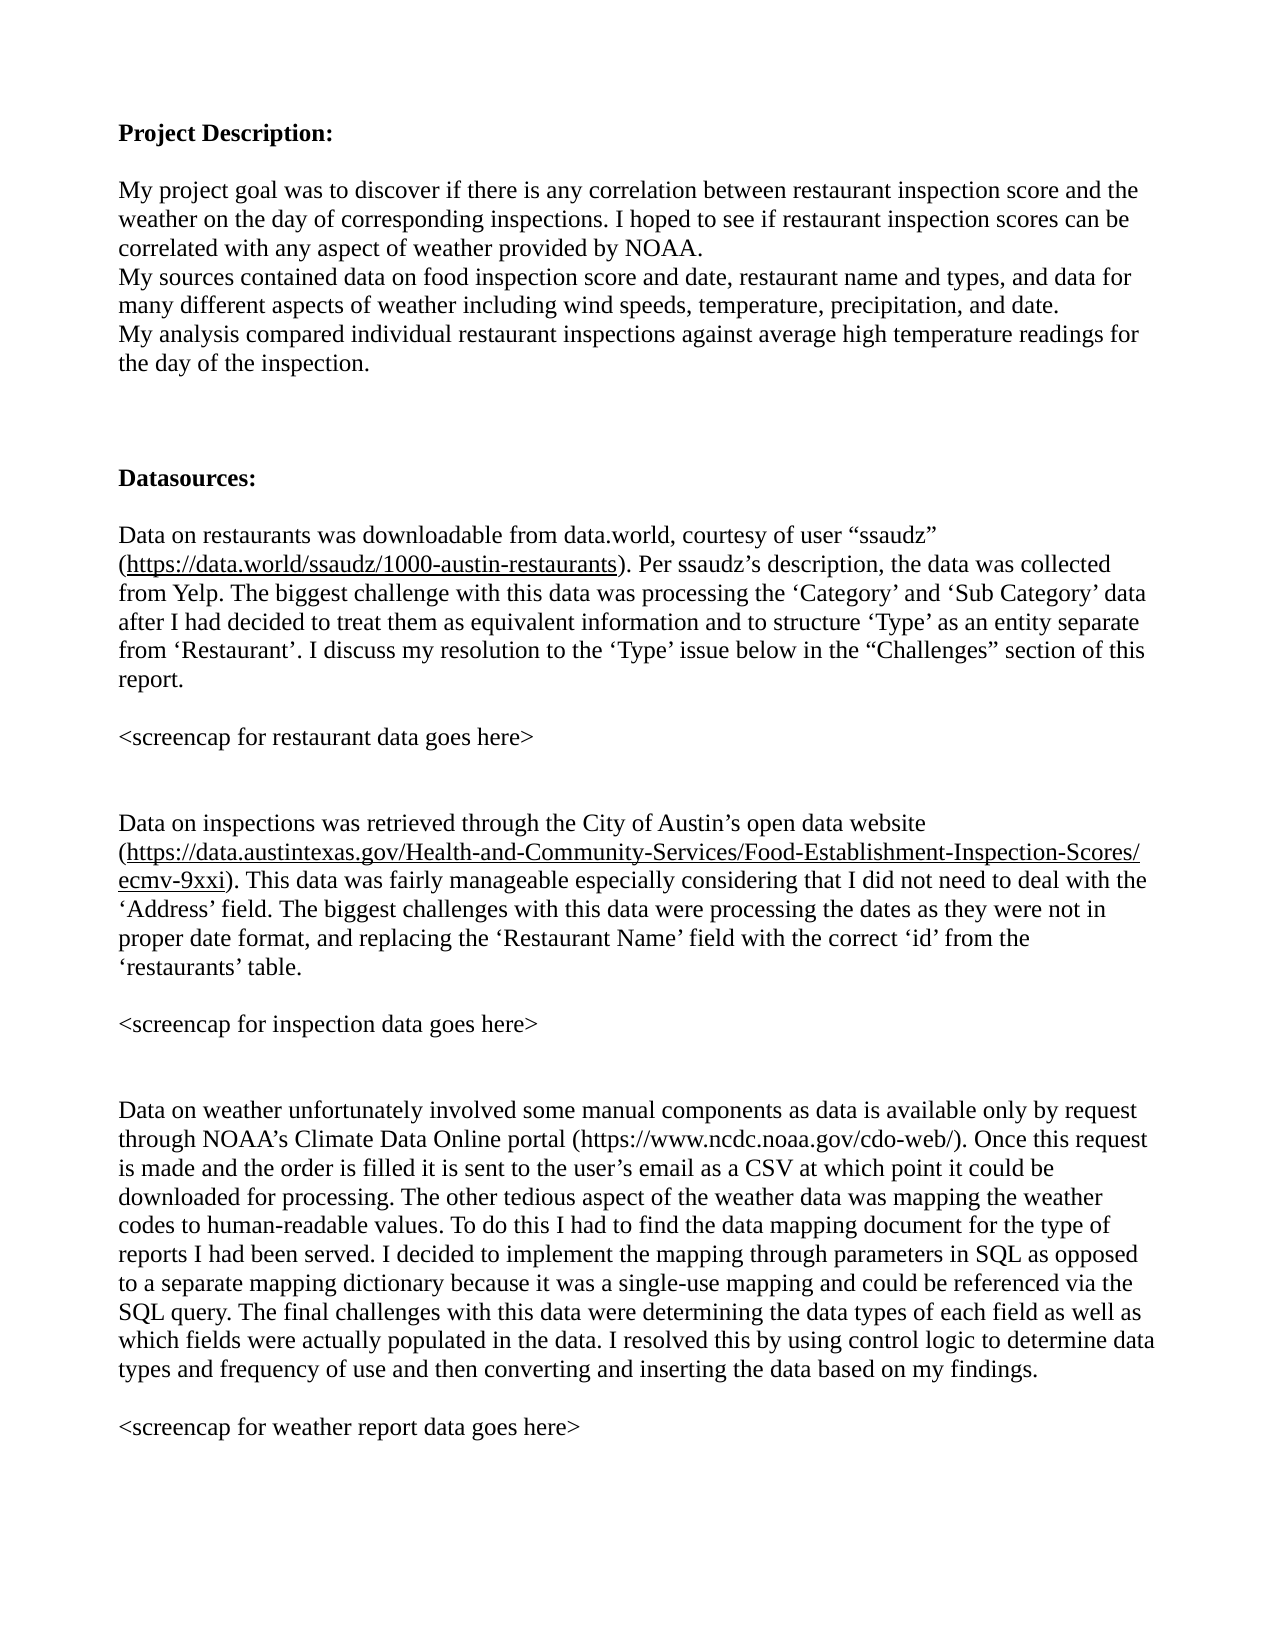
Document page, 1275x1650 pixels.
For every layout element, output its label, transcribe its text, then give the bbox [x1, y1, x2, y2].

text Data on restaurants was downloadable from data.world, courtesy of user “ssaudz” (https://data.world/ssaudz/1000-austin-restaurants). Per ssaudz’s description, the data was collected from Yelp. The biggest challenge with this data was processing the ‘Category’ and ‘Sub Category’ data after I had decided to treat them as equivalent information and to structure ‘Type’ as an entity separate from ‘Restaurant’. I discuss my resolution to the ‘Type’ issue below in the “Challenges” section of this report. [118, 521, 1157, 693]
text My project goal was to discover if there is any correlation between restaurant inspection score and the weather on the day of corresponding inspections. I hoped to see if restaurant inspection scores can be correlated with any aspect of weather provided by NOAA. [118, 176, 1157, 262]
text Datasources: [118, 463, 1157, 492]
text <screencap for restaurant data goes here> [118, 722, 1157, 751]
text Project Description: [118, 118, 1157, 147]
text <screencap for weather report data goes here> [118, 1412, 1157, 1441]
text My analysis compared individual restaurant inspections against average high temperature readings for the day of the inspection. [118, 319, 1157, 377]
text Data on inspections was retrieved through the City of Austin’s open data website (https://data.austintexas.gov/Health-and-Community-Services/Food-Establishment-Inspection-Scores/ecmv-9xxi). This data was fairly manageable especially considering that I did not need to deal with the ‘Address’ field. The biggest challenges with this data were processing the dates as they were not in proper date format, and replacing the ‘Restaurant Name’ field with the correct ‘id’ from the ‘restaurants’ table. [118, 808, 1157, 981]
text My sources contained data on food inspection score and date, restaurant name and types, and data for many different aspects of weather including wind speeds, temperature, precipitation, and date. [118, 262, 1157, 319]
text <screencap for inspection data goes here> [118, 1009, 1157, 1038]
text Data on weather unfortunately involved some manual components as data is available only by request through NOAA’s Climate Data Online portal (https://www.ncdc.noaa.gov/cdo-web/). Once this request is made and the order is filled it is sent to the user’s email as a CSV at which point it could be downloaded for processing. The other tedious aspect of the weather data was mapping the weather codes to human-readable values. To do this I had to find the data mapping document for the type of reports I had been served. I decided to implement the mapping through parameters in SQL as opposed to a separate mapping dictionary because it was a single-use mapping and could be referenced via the SQL query. The final challenges with this data were determining the data types of each field as well as which fields were actually populated in the data. I resolved this by using control logic to determine data types and frequency of use and then converting and inserting the data based on my findings. [118, 1096, 1157, 1383]
